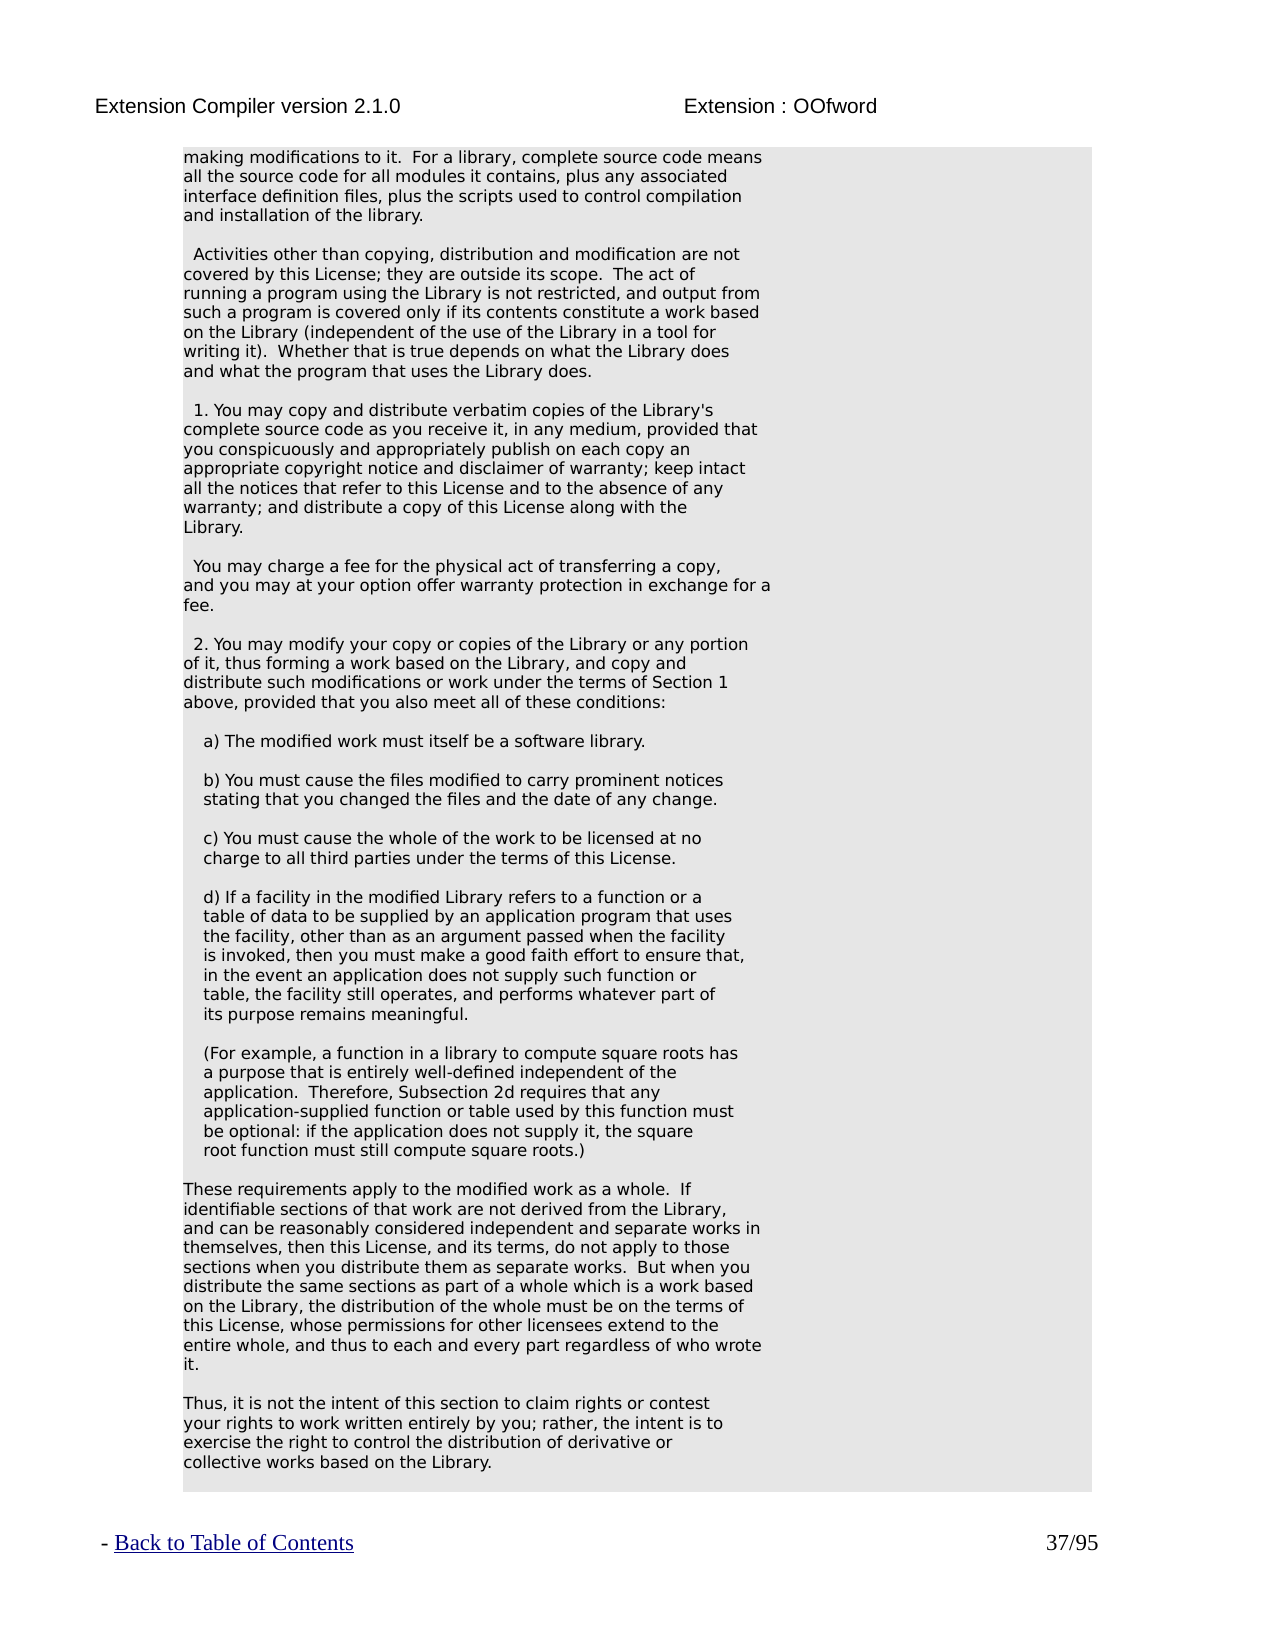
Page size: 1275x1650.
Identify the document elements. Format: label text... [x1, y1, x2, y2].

text 1. You may copy and distribute verbatim copies of the Library's [183, 401, 1092, 420]
text application. Therefore, Subsection 2d requires that any [183, 1082, 1092, 1102]
text be optional: if the application does not supply it, the square [183, 1121, 1092, 1141]
text Thus, it is not the intent of this section to claim rights or contest [183, 1394, 1092, 1414]
text b) You must cause the files modified to carry prominent notices [183, 771, 1092, 790]
text the facility, other than as an argument passed when the facility [183, 927, 1092, 946]
text Activities other than copying, distribution and modification are not [183, 245, 1092, 264]
text (For example, a function in a library to compute square roots has [183, 1043, 1092, 1063]
text complete source code as you receive it, in any medium, provided that [183, 420, 1092, 440]
text on the Library, the distribution of the whole must be on the terms of [183, 1297, 1092, 1316]
text d) If a facility in the modified Library refers to a function or a [183, 888, 1092, 907]
text stating that you changed the files and the date of any change. [183, 790, 1092, 810]
text sections when you distribute them as separate works. But when you [183, 1258, 1092, 1277]
text and you may at your option offer warranty protection in exchange for a [183, 576, 1092, 596]
text covered by this License; they are outside its scope. The act of [183, 264, 1092, 284]
text it. [183, 1355, 1092, 1375]
text warranty; and distribute a copy of this License along with the [183, 498, 1092, 518]
text a purpose that is entirely well-defined independent of the [183, 1063, 1092, 1082]
text in the event an application does not supply such function or [183, 966, 1092, 985]
text c) You must cause the whole of the work to be licensed at no [183, 829, 1092, 849]
text Library. [183, 518, 1092, 537]
text distribute the same sections as part of a whole which is a work based [183, 1277, 1092, 1297]
text you conspicuously and appropriately publish on each copy an [183, 440, 1092, 459]
text your rights to work written entirely by you; rather, the intent is to [183, 1414, 1092, 1433]
text table of data to be supplied by an application program that uses [183, 907, 1092, 927]
text on the Library (independent of the use of the Library in a tool for [183, 323, 1092, 342]
text and installation of the library. [183, 206, 1092, 225]
text table, the facility still operates, and performs whatever part of [183, 985, 1092, 1004]
text root function must still compute square roots.) [183, 1141, 1092, 1160]
text above, provided that you also meet all of these conditions: [183, 693, 1092, 712]
text and what the program that uses the Library does. [183, 362, 1092, 381]
text These requirements apply to the modified work as a whole. If [183, 1180, 1092, 1199]
text its purpose remains meaningful. [183, 1004, 1092, 1024]
text such a program is covered only if its contents constitute a work based [183, 303, 1092, 323]
text this License, whose permissions for other licensees extend to the [183, 1316, 1092, 1336]
text appropriate copyright notice and disclaimer of warranty; keep intact [183, 459, 1092, 479]
text all the source code for all modules it contains, plus any associated [183, 167, 1092, 186]
text identifiable sections of that work are not derived from the Library, [183, 1199, 1092, 1219]
text making modifications to it. For a library, complete source code means [183, 147, 1092, 167]
text and can be reasonably considered independent and separate works in [183, 1219, 1092, 1238]
text exercise the right to control the distribution of derivative or [183, 1433, 1092, 1453]
text You may charge a fee for the physical act of transferring a copy, [183, 557, 1092, 576]
text running a program using the Library is not restricted, and output from [183, 284, 1092, 303]
text entire whole, and thus to each and every part regardless of who wrote [183, 1336, 1092, 1355]
text is invoked, then you must make a good faith effort to ensure that, [183, 946, 1092, 966]
text fee. [183, 596, 1092, 615]
text application-supplied function or table used by this function must [183, 1102, 1092, 1121]
text interface definition files, plus the scripts used to control compilation [183, 186, 1092, 206]
text charge to all third parties under the terms of this License. [183, 849, 1092, 868]
text distribute such modifications or work under the terms of Section 1 [183, 673, 1092, 693]
text all the notices that refer to this License and to the absence of any [183, 479, 1092, 498]
text collective works based on the Library. [183, 1453, 1092, 1472]
text writing it). Whether that is true depends on what the Library does [183, 342, 1092, 362]
text themselves, then this License, and its terms, do not apply to those [183, 1238, 1092, 1258]
text of it, thus forming a work based on the Library, and copy and [183, 654, 1092, 673]
text a) The modified work must itself be a software library. [183, 732, 1092, 751]
text 2. You may modify your copy or copies of the Library or any portion [183, 634, 1092, 654]
